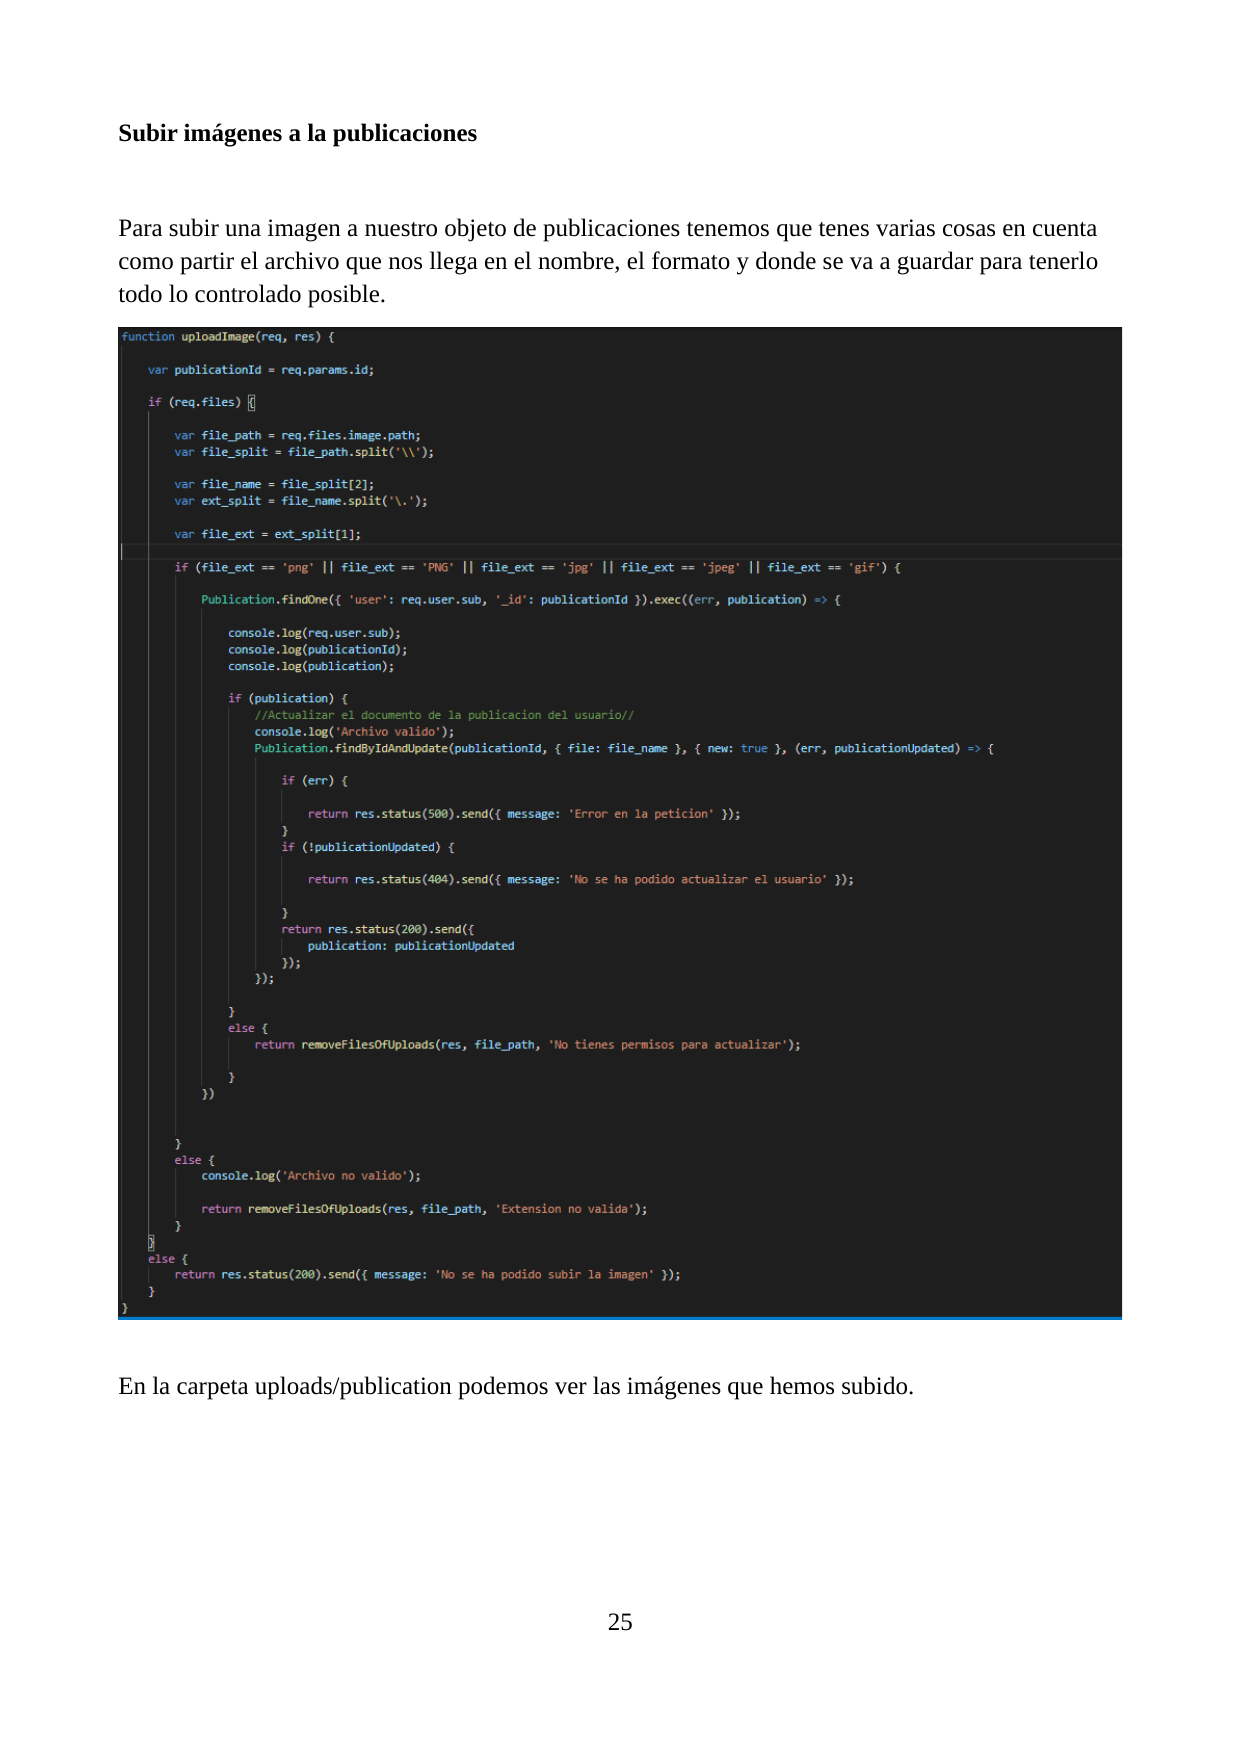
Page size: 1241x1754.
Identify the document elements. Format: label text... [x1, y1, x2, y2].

picture [118, 327, 1123, 1320]
text Para subir una imagen a nuestro objeto de publicaciones tenemos que tenes varias cosas en cuenta como partir el archivo que nos llega en el nombre, el formato y donde se va a guardar para tenerlo todo lo controlado posible. [118, 213, 1122, 308]
text Subir imágenes a la publicaciones [118, 118, 1122, 147]
text En la carpeta uploads/publication podemos ver las imágenes que hemos subido. [118, 1371, 1122, 1400]
